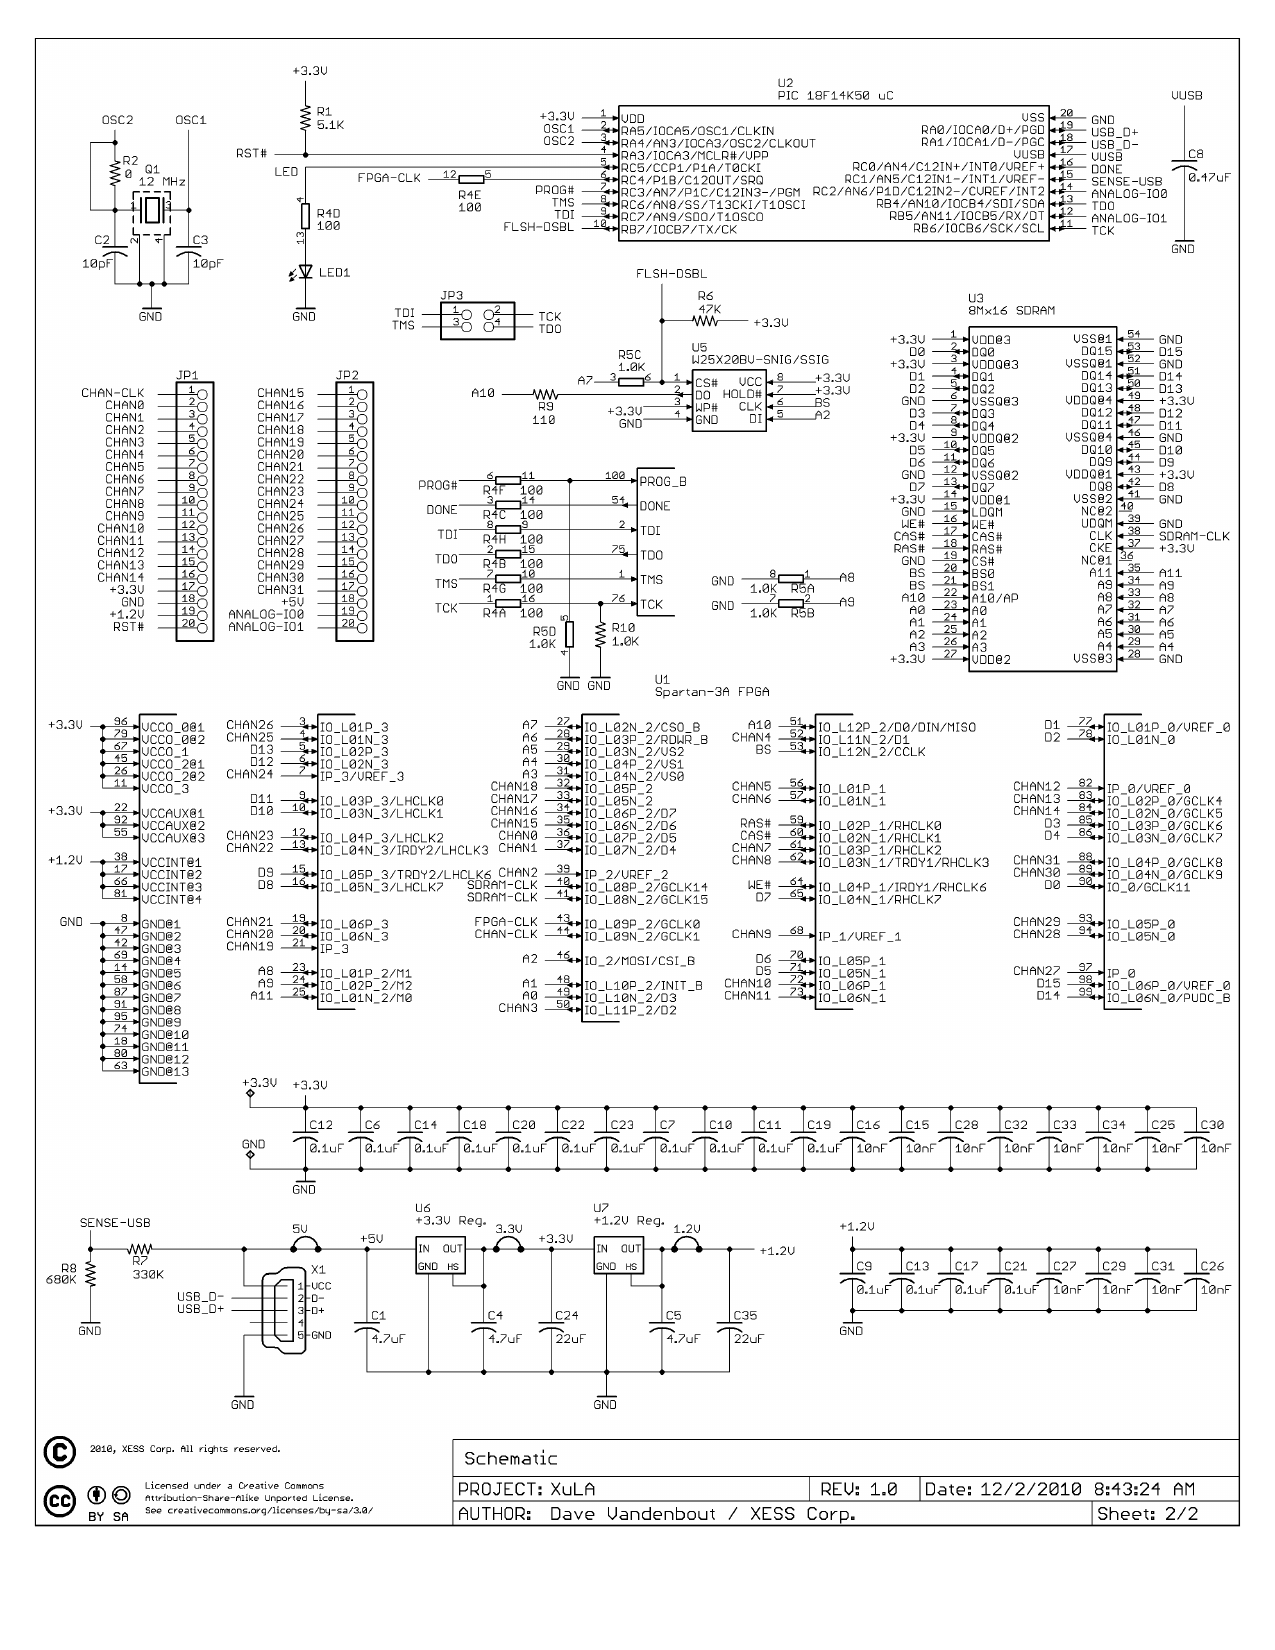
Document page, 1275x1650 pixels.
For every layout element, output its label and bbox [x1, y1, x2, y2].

picture [34, 38, 1241, 1527]
